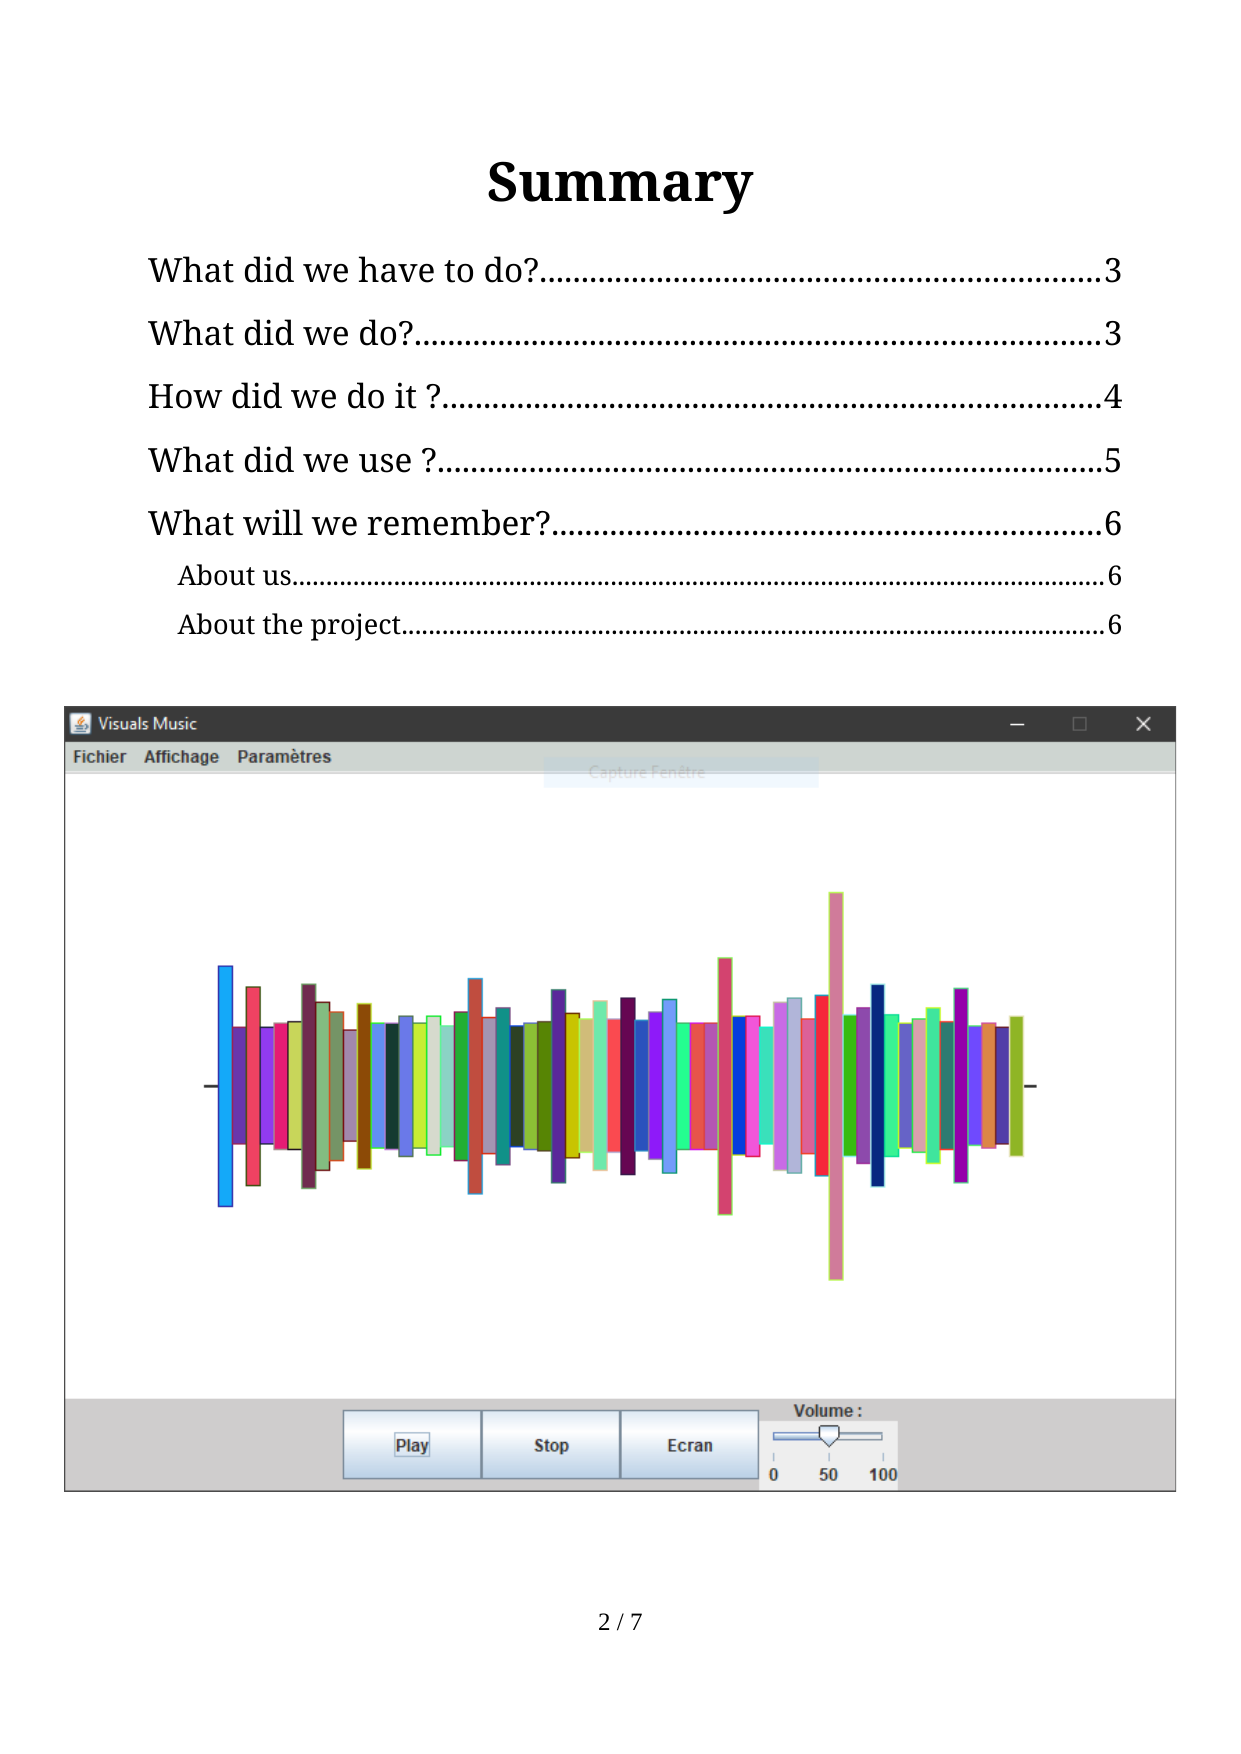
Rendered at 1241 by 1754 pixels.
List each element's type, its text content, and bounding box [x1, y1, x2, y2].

subtitle Summary [118, 143, 1122, 217]
picture [64, 706, 1177, 1492]
text What will we remember? 6 [148, 499, 1122, 545]
text How did we do it ? 4 [148, 373, 1122, 419]
text About us 6 [177, 557, 1122, 594]
text About the project 6 [177, 605, 1122, 642]
text What did we have to do? 3 [148, 247, 1122, 292]
text What did we use ? 5 [148, 436, 1122, 482]
text What did we do? 3 [148, 310, 1122, 356]
